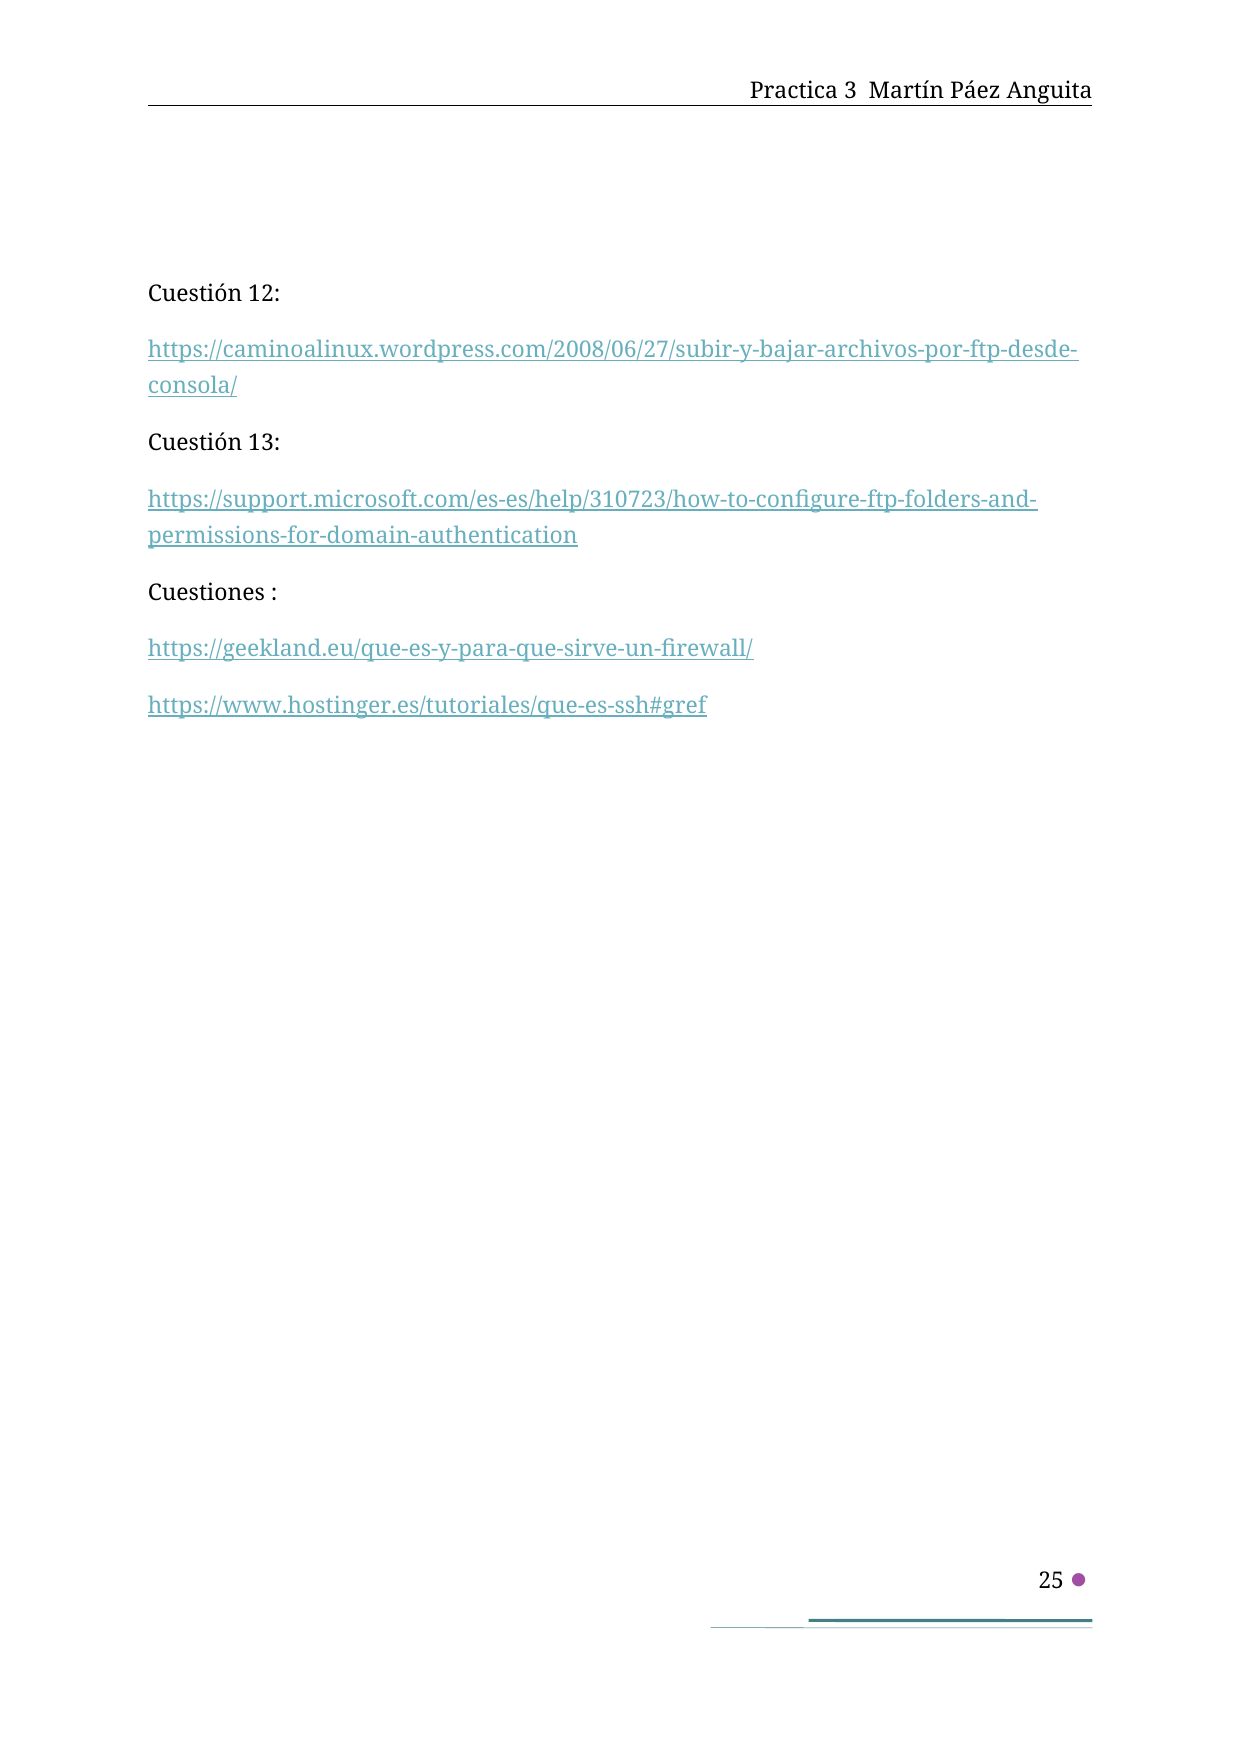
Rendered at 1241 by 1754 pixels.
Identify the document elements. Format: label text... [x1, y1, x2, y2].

text https://geekland.eu/que-es-y-para-que-sirve-un-firewall/ [148, 632, 1092, 663]
text https://support.microsoft.com/es-es/help/310723/how-to-configure-ftp-folders-and-permissions-for-domain-authentication [148, 483, 1092, 550]
text https://caminoalinux.wordpress.com/2008/06/27/subir-y-bajar-archivos-por-ftp-desde-consola/ [148, 333, 1092, 400]
text Cuestiones : [148, 575, 1092, 607]
text Cuestión 12: [148, 276, 1092, 308]
text Cuestión 13: [148, 426, 1092, 457]
text https://www.hostinger.es/tutoriales/que-es-ssh#gref [148, 689, 1092, 720]
